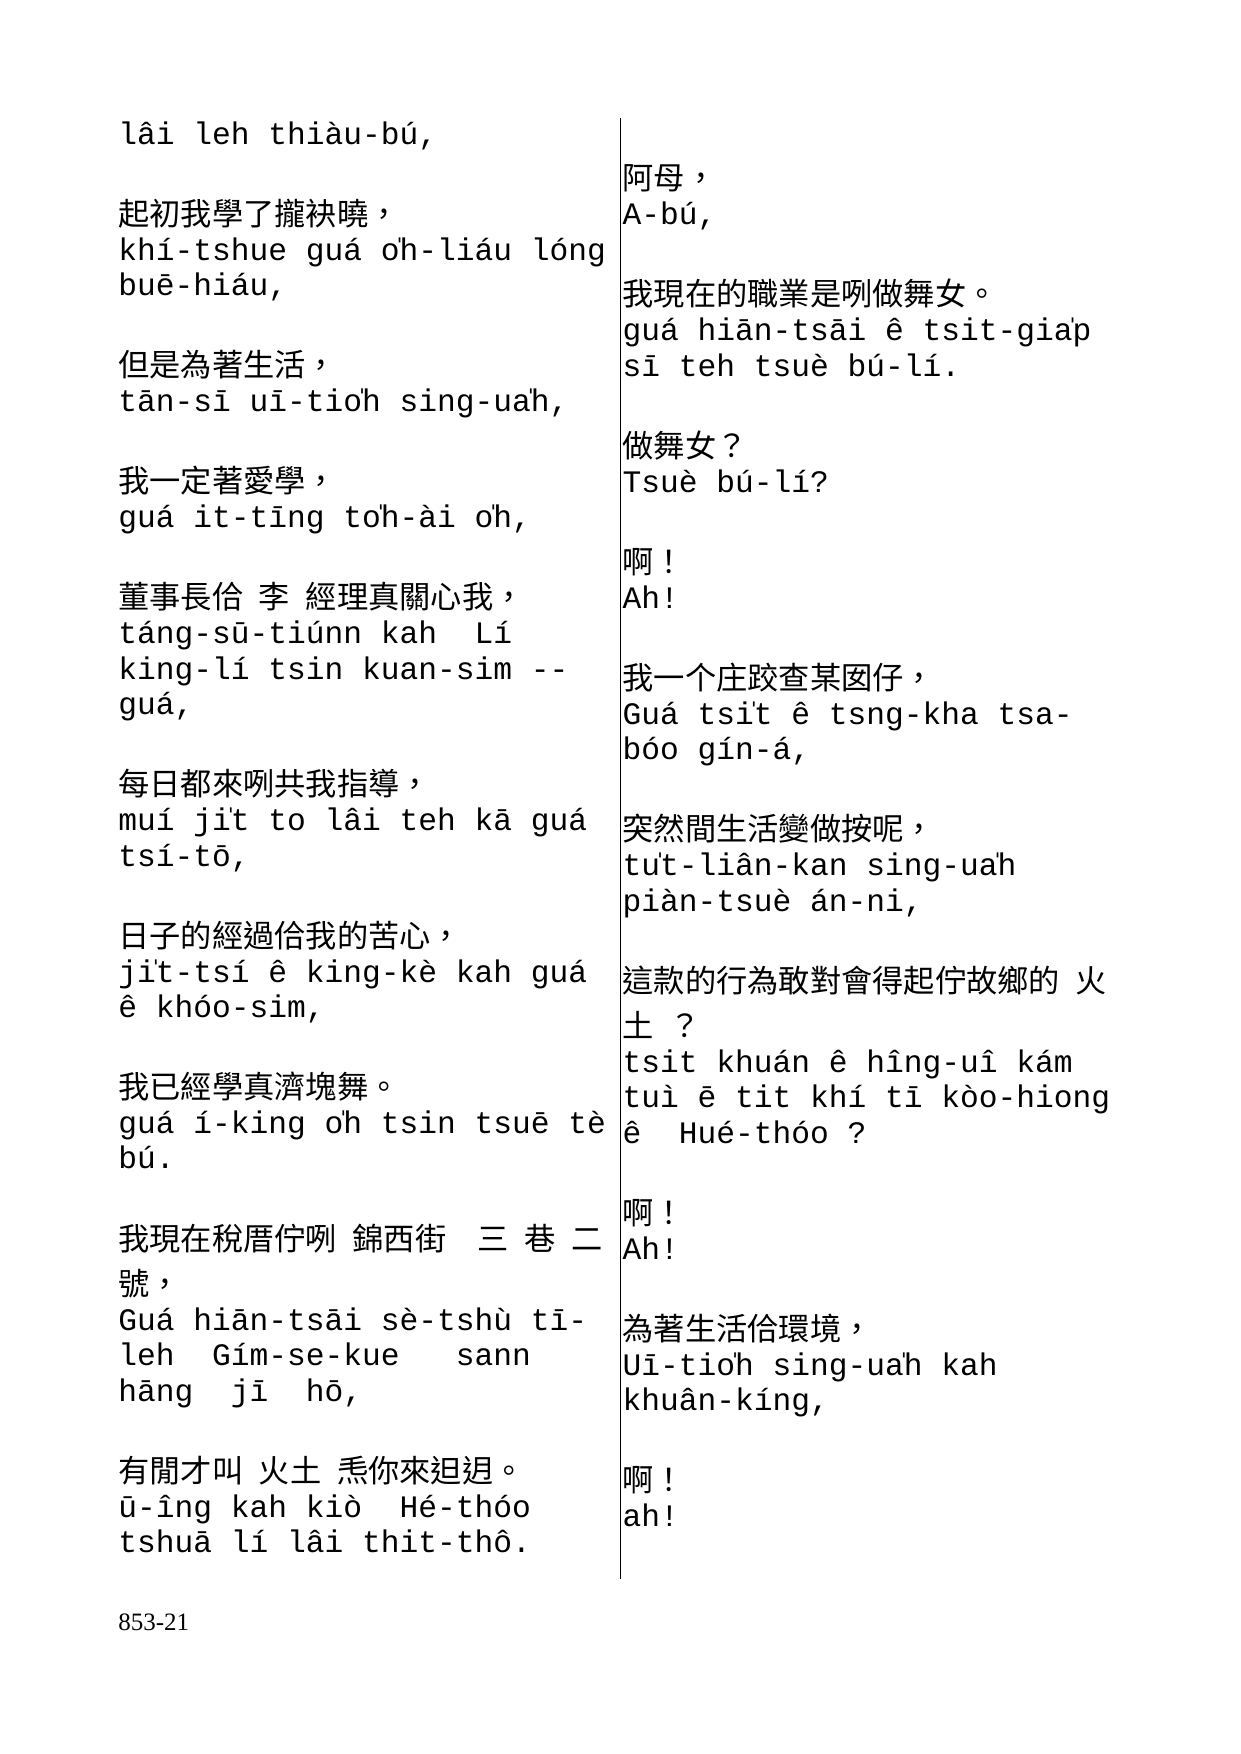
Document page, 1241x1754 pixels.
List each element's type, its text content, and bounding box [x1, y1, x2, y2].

text tān-sī uī-tio̍h sing-ua̍h, [118, 386, 618, 421]
text Guá tsi̍t ê tsng-kha tsa-bóo gín-á, [622, 698, 1122, 769]
text 董事長佮 李 經理真關心我， [118, 572, 618, 618]
text lâi leh thiàu-bú, [118, 118, 618, 153]
text A-bú, [622, 199, 1122, 234]
text Ah! [622, 582, 1122, 618]
text muí ji̍t to lâi teh kā guá tsí-tō, [118, 804, 618, 875]
text ji̍t-tsí ê king-kè kah guá ê khóo-sim, [118, 956, 618, 1027]
text ah! [622, 1501, 1122, 1536]
text 我已經學真濟塊舞。 [118, 1062, 618, 1107]
text 這款的行為敢對會得起佇故鄉的 火土 ？ [622, 956, 1122, 1046]
text 日子的經過佮我的苦心， [118, 911, 618, 956]
text 阿母， [622, 153, 1122, 199]
text tu̍t-liân-kan sing-ua̍h piàn-tsuè án-ni, [622, 850, 1122, 921]
text guá í-king o̍h tsin tsuē tè bú. [118, 1107, 618, 1178]
text guá it-tīng to̍h-ài o̍h, [118, 502, 618, 537]
text 做舞女？ [622, 421, 1122, 466]
text Uī-tio̍h sing-ua̍h kah khuân-kíng, [622, 1349, 1122, 1420]
text Ah! [622, 1233, 1122, 1269]
text ū-îng kah kiò Hé-thóo tshuā lí lâi thit-thô. [118, 1491, 618, 1562]
text 我一个庄跤查某囡仔， [622, 653, 1122, 698]
text 啊！ [622, 1456, 1122, 1501]
text 但是為著生活， [118, 340, 618, 386]
text 起初我學了攏袂曉， [118, 189, 618, 234]
text 我現在稅厝佇咧 錦西街 三 巷 二 號， [118, 1214, 618, 1304]
text táng-sū-tiúnn kah Lí king-lí tsin kuan-sim --guá, [118, 618, 618, 724]
text Guá hiān-tsāi sè-tshù tī-leh Gím-se-kue sann hāng jī hō, [118, 1304, 618, 1410]
text guá hiān-tsāi ê tsit-gia̍p sī teh tsuè bú-lí. [622, 315, 1122, 386]
text 有閒才叫 火土 𤆬你來𨑨迌。 [118, 1446, 618, 1491]
text 啊！ [622, 1188, 1122, 1233]
text 每日都來咧共我指導， [118, 759, 618, 804]
text khí-tshue guá o̍h-liáu lóng buē-hiáu, [118, 234, 618, 305]
text Tsuè bú-lí? [622, 466, 1122, 502]
text 啊！ [622, 537, 1122, 582]
text 為著生活佮環境， [622, 1304, 1122, 1349]
text 突然間生活變做按呢， [622, 804, 1122, 850]
text tsit khuán ê hîng-uî kám tuì ē tit khí tī kòo-hiong ê Hué-thóo ? [622, 1046, 1122, 1153]
text 我一定著愛學， [118, 456, 618, 502]
text 我現在的職業是咧做舞女。 [622, 269, 1122, 315]
